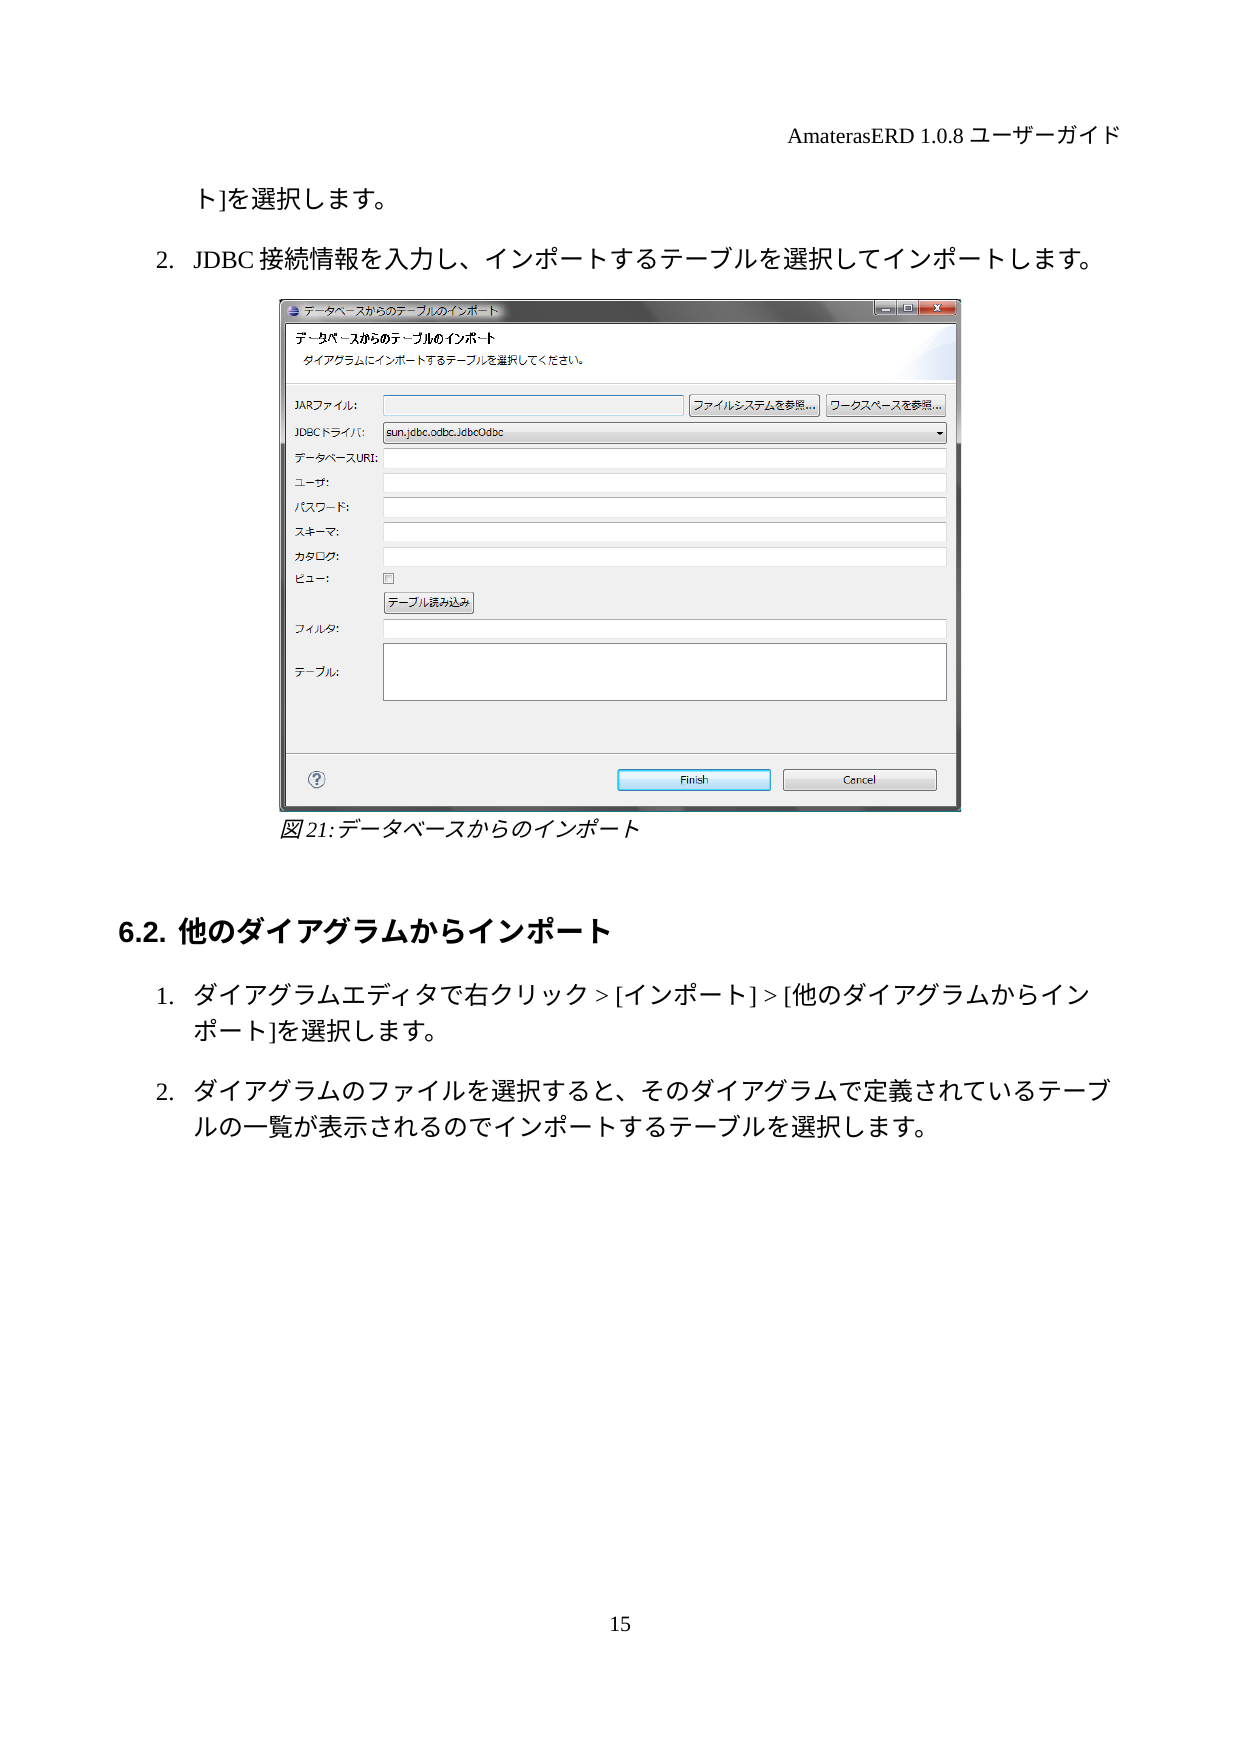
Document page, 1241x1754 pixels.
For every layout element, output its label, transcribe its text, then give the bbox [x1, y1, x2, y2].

list ト]を選択します。 [156, 179, 1122, 216]
list ダイアグラムのファイルを選択すると、そのダイアグラムで定義されているテーブルの一覧が表示されるのでインポートするテーブルを選択します。 [156, 1071, 1122, 1144]
list ダイアグラムエディタで右クリック > [インポート] > [他のダイアグラムからインポート]を選択します。 [156, 975, 1122, 1048]
list 図 21:データベースからのインポート [279, 812, 961, 843]
list JDBC接続情報を入力し、インポートするテーブルを選択してインポートします。 [156, 239, 1122, 275]
picture [279, 299, 962, 812]
subtitle 他のダイアグラムからインポート [118, 909, 1122, 951]
